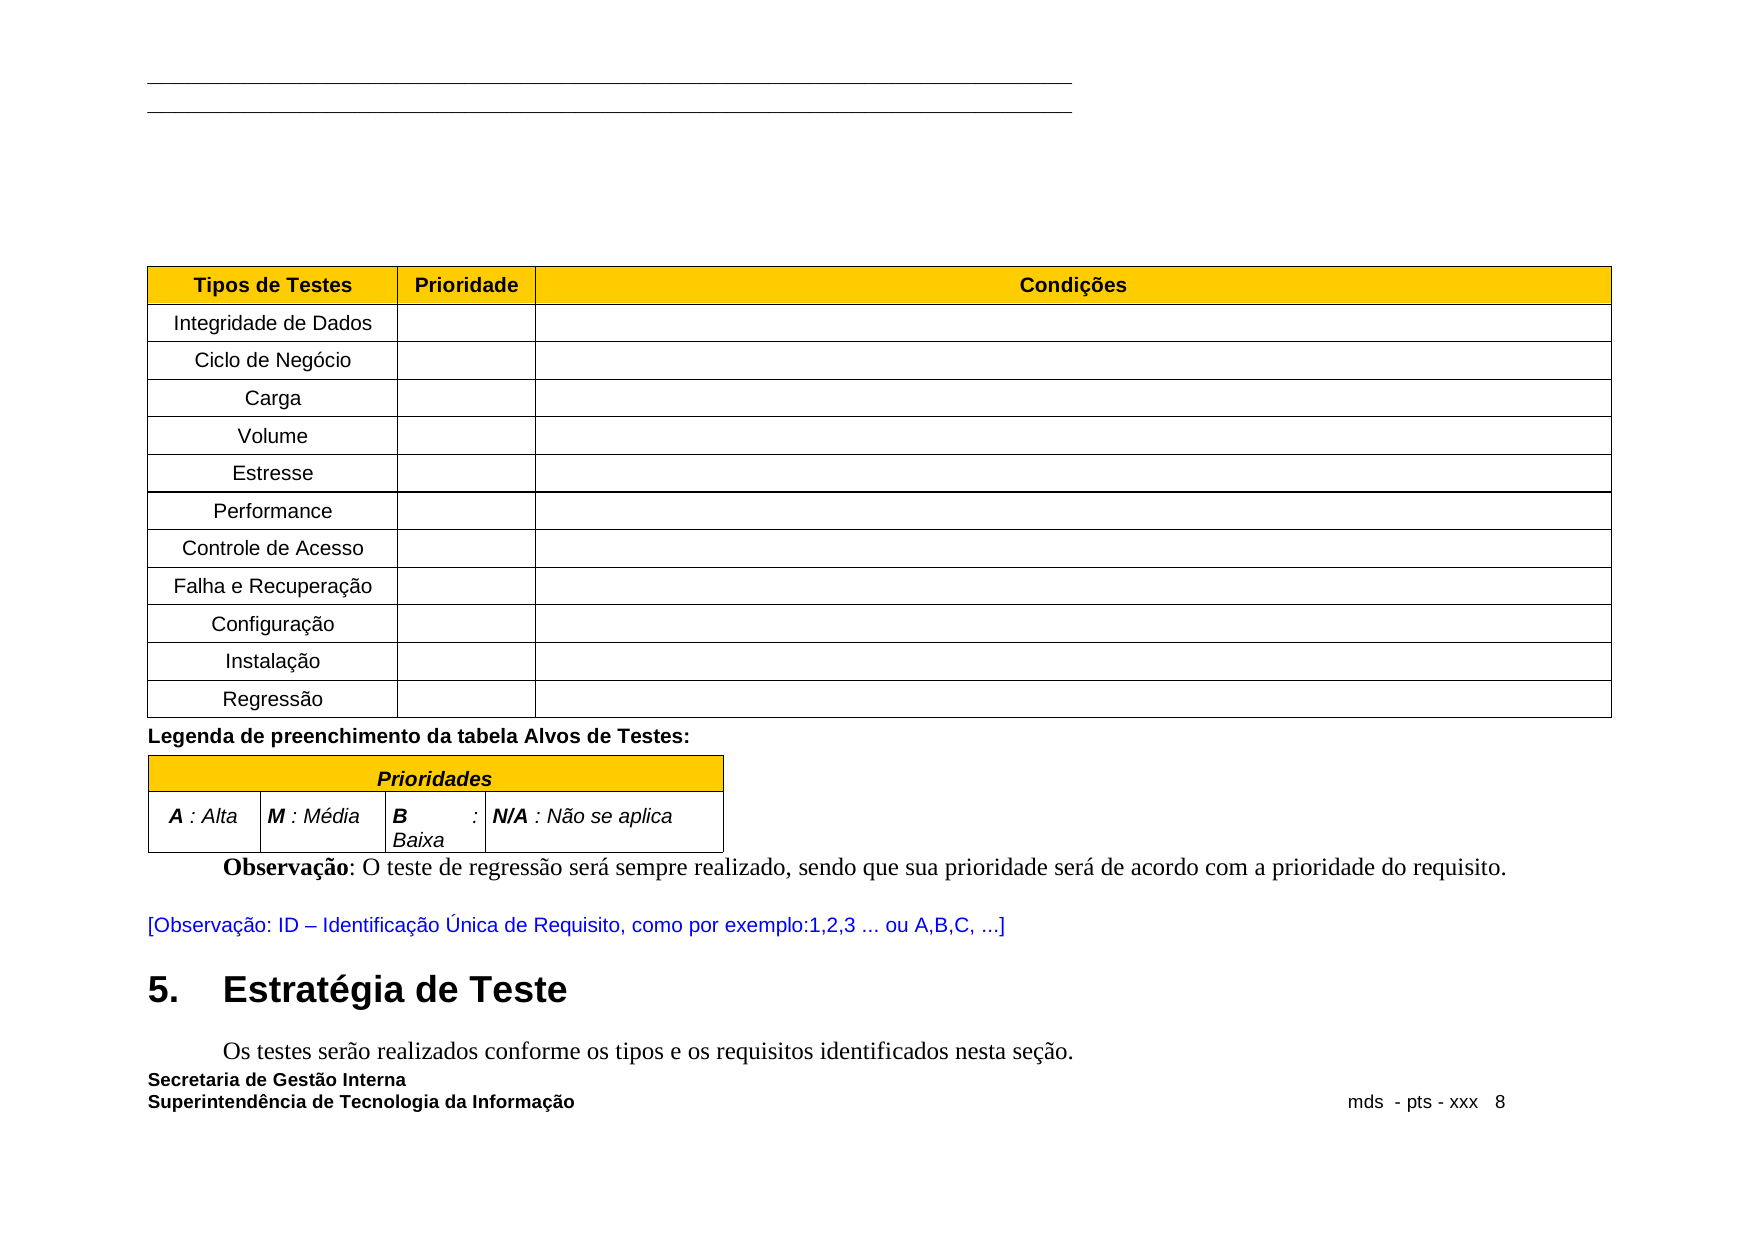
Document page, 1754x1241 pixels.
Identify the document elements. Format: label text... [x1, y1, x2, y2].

table_cell Estresse [148, 455, 397, 491]
table_header Condições [536, 267, 1611, 303]
table_cell Controle de Acesso [148, 530, 397, 567]
table_cell Configuração [148, 605, 397, 642]
table_cell [536, 530, 1611, 567]
table_header Prioridades [149, 756, 723, 791]
table_header Tipos de Testes [148, 267, 397, 303]
table_cell Instalação [148, 643, 397, 679]
table_cell [536, 455, 1611, 491]
table_cell [536, 643, 1611, 679]
table_cell [398, 681, 535, 717]
table_cell N/A : Não se aplica [486, 792, 723, 852]
table_cell [398, 605, 535, 642]
table_cell [398, 568, 535, 604]
table_cell Ciclo de Negócio [148, 342, 397, 379]
text Os testes serão realizados conforme os tipos e os requisitos identificados nesta seção. [223, 1036, 1642, 1065]
table_cell B : Baixa [386, 792, 485, 852]
table_cell [398, 643, 535, 679]
table_cell [536, 417, 1611, 454]
text [Observação: ID – Identificação Única de Requisito, como por exemplo:1,2,3 ... ou A,B,C, ...] [148, 912, 1642, 937]
table_cell A : Alta [149, 792, 260, 852]
table_cell [398, 380, 535, 416]
table_cell [536, 342, 1611, 379]
table_cell [398, 530, 535, 567]
table_cell [398, 305, 535, 341]
table_cell Performance [148, 493, 397, 529]
table_cell Regressão [148, 681, 397, 717]
table_cell [536, 493, 1611, 529]
table_cell Carga [148, 380, 397, 416]
table_cell [536, 605, 1611, 642]
table_cell M : Média [261, 792, 385, 852]
table_cell Integridade de Dados [148, 305, 397, 341]
table_cell [536, 305, 1611, 341]
text Observação: O teste de regressão será sempre realizado, sendo que sua prioridade será de acordo com a prioridade do requisito. [223, 852, 1642, 881]
table_header Prioridade [398, 267, 535, 303]
subtitle Estratégia de Teste [148, 968, 1642, 1011]
text Legenda de preenchimento da tabela Alvos de Testes: [148, 724, 1642, 748]
table_cell Falha e Recuperação [148, 568, 397, 604]
table_cell [398, 417, 535, 454]
table_cell [536, 568, 1611, 604]
table_cell [398, 455, 535, 491]
table_cell Volume [148, 417, 397, 454]
table_cell [398, 342, 535, 379]
table_cell [398, 493, 535, 529]
table_cell [536, 380, 1611, 416]
table_cell [536, 681, 1611, 717]
